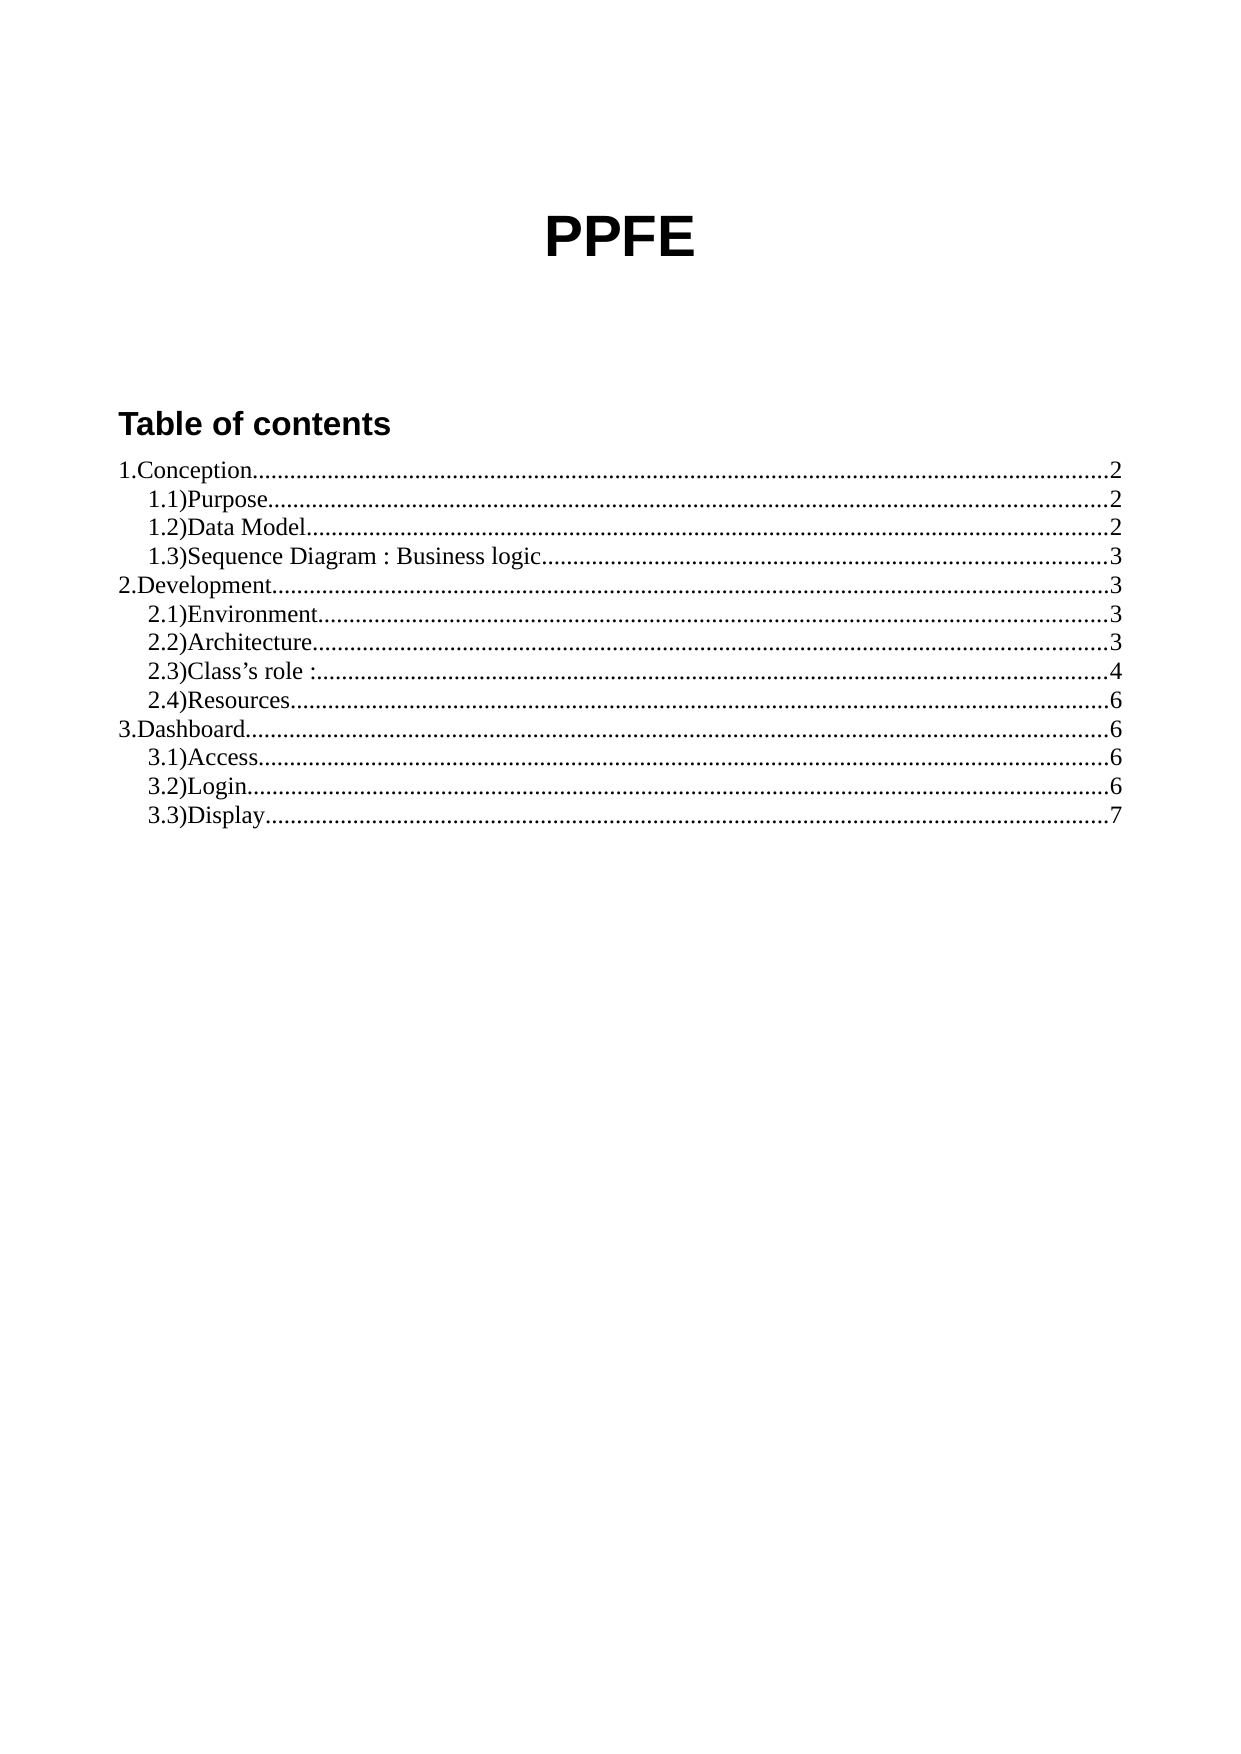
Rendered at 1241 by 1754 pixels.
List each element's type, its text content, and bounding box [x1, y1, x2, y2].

text 2.3)Class’s role : 4 [148, 656, 1122, 685]
text 1.2)Data Model 2 [148, 512, 1122, 541]
subtitle Table of contents [118, 404, 1122, 442]
title PPFE [118, 201, 1122, 268]
text 1.Conception 2 [118, 455, 1122, 484]
text 2.Development 3 [118, 570, 1122, 599]
text 3.Dashboard 6 [118, 714, 1122, 742]
text 3.2)Login 6 [148, 771, 1122, 800]
text 1.1)Purpose 2 [148, 484, 1122, 512]
text 1.3)Sequence Diagram : Business logic 3 [148, 541, 1122, 570]
text 3.3)Display 7 [148, 800, 1122, 829]
text 2.4)Resources 6 [148, 685, 1122, 714]
text 2.2)Architecture 3 [148, 627, 1122, 656]
text 2.1)Environment 3 [148, 599, 1122, 627]
text 3.1)Access 6 [148, 742, 1122, 771]
